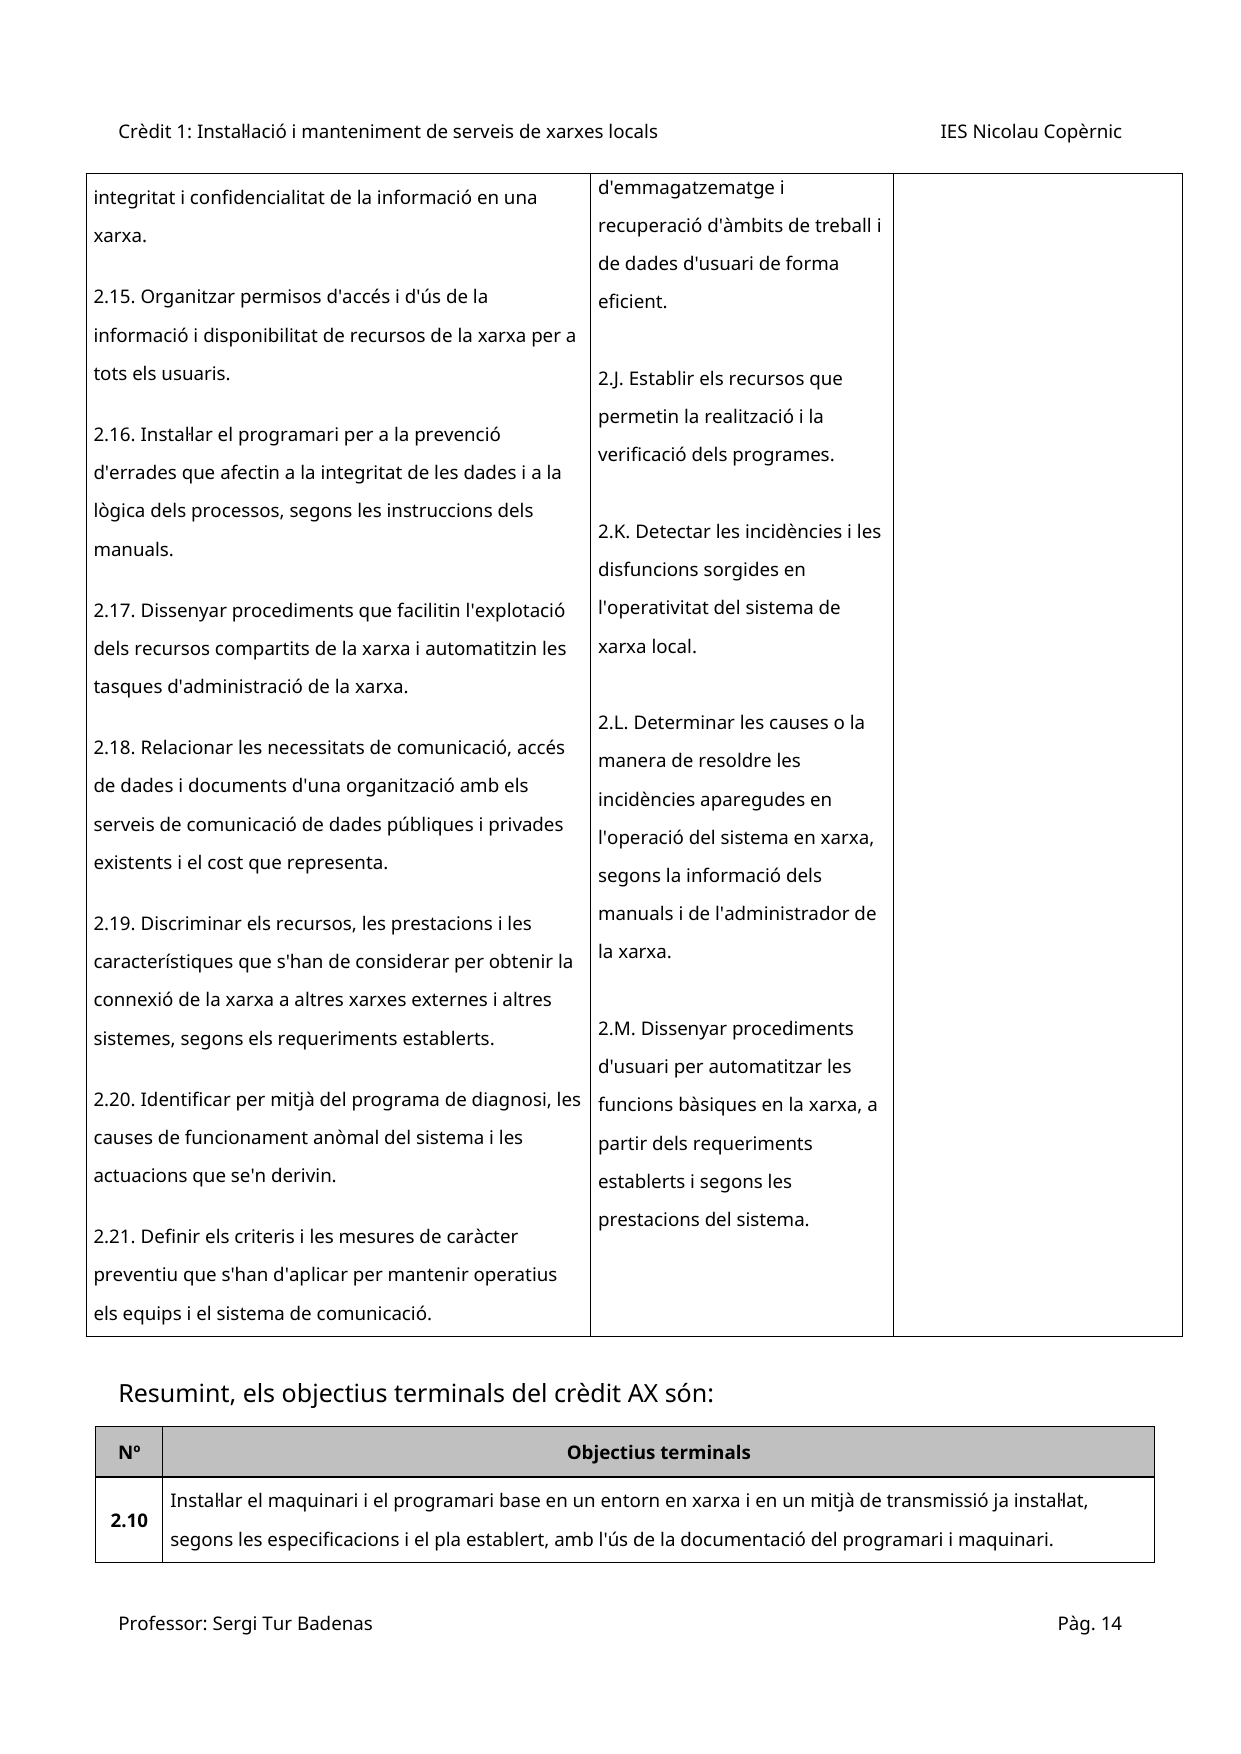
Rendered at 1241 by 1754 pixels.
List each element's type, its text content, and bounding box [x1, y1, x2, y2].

text Resumint, els objectius terminals del crèdit AX són: [118, 1375, 1122, 1409]
table_cell integritat i confidencialitat de la informació en una xarxa. 2.15. Organitzar permisos d'accés i d'ús de la informació i disponibilitat de recursos de la xarxa per a tots els usuaris. 2.16. Instal·lar el programari per a la prevenció d'errades que afectin a la integritat de les dades i a la lògica dels processos, segons les instruccions dels manuals. 2.17. Dissenyar procediments que facilitin l'explotació dels recursos compartits de la xarxa i automatitzin les tasques d'administració de la xarxa. 2.18. Relacionar les necessitats de comunicació, accés de dades i documents d'una organització amb els serveis de comunicació de dades públiques i privades existents i el cost que representa. 2.19. Discriminar els recursos, les prestacions i les característiques que s'han de considerar per obtenir la connexió de la xarxa a altres xarxes externes i altres sistemes, segons els requeriments establerts. 2.20. Identificar per mitjà del programa de diagnosi, les causes de funcionament anòmal del sistema i les actuacions que se'n derivin. 2.21. Definir els criteris i les mesures de caràcter preventiu que s'han d'aplicar per mantenir operatius els equips i el sistema de comunicació. [87, 174, 590, 1336]
table_header Objectius terminals [163, 1427, 1154, 1476]
table_cell Instal·lar el maquinari i el programari base en un entorn en xarxa i en un mitjà de transmissió ja instal·lat, segons les especificacions i el pla establert, amb l'ús de la documentació del programari i maquinari. [163, 1478, 1154, 1562]
table_cell 2.10 [96, 1478, 162, 1562]
table_cell d'emmagatzematge i recuperació d'àmbits de treball i de dades d'usuari de forma eficient. 2.J. Establir els recursos que permetin la realització i la verificació dels programes. 2.K. Detectar les incidències i les disfuncions sorgides en l'operativitat del sistema de xarxa local. 2.L. Determinar les causes o la manera de resoldre les incidències aparegudes en l'operació del sistema en xarxa, segons la informació dels manuals i de l'administrador de la xarxa. 2.M. Dissenyar procediments d'usuari per automatitzar les funcions bàsiques en la xarxa, a partir dels requeriments establerts i segons les prestacions del sistema. [591, 174, 893, 1336]
table_cell [894, 174, 1182, 1336]
table_header Nº [96, 1427, 162, 1476]
